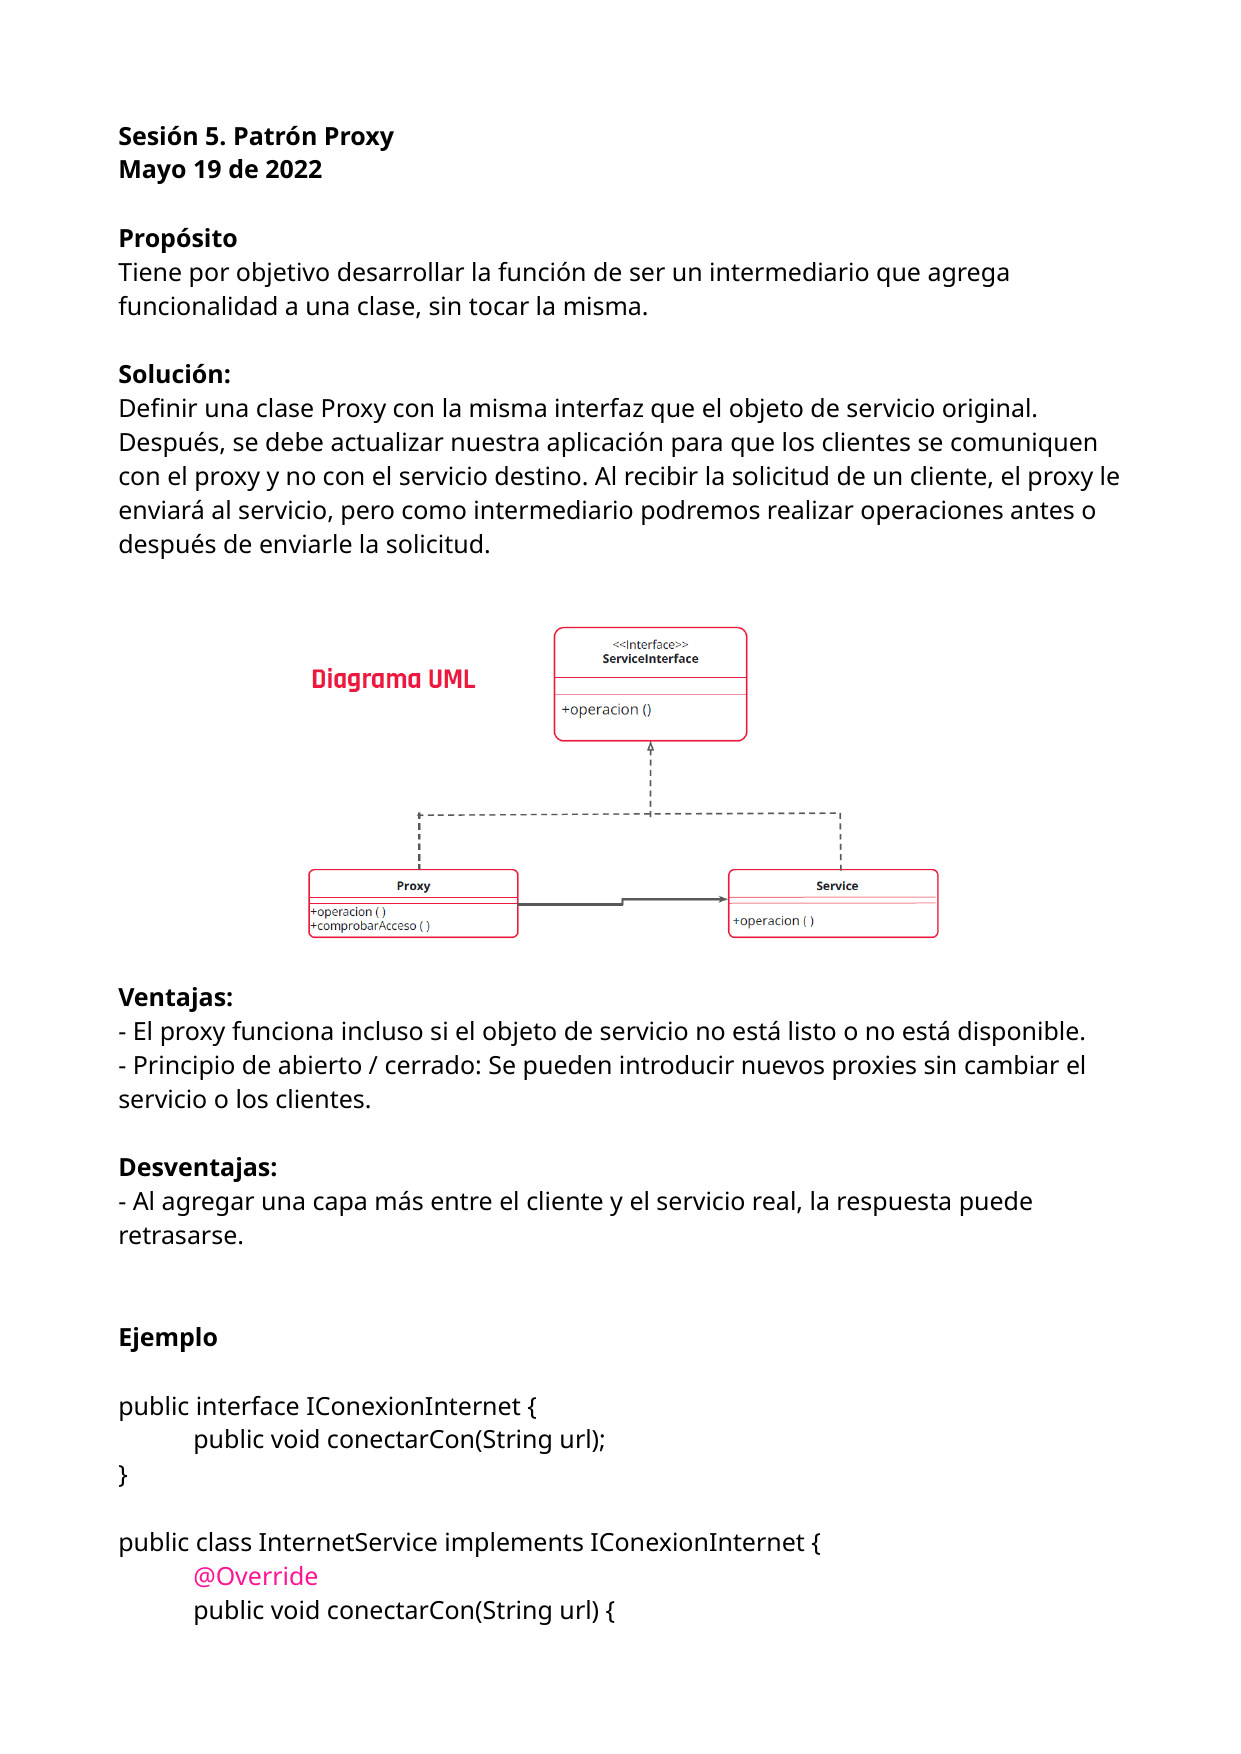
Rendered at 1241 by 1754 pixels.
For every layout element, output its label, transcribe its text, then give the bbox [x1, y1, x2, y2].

picture [295, 618, 945, 944]
text Sesión 5. Patrón Proxy [118, 118, 1122, 152]
text public interface IConexionInternet { [118, 1388, 1122, 1422]
text public void conectarCon(String url) { [118, 1592, 1122, 1627]
text } [118, 1456, 1122, 1490]
text Tiene por objetivo desarrollar la función de ser un intermediario que agrega funcionalidad a una clase, sin tocar la misma. [118, 254, 1122, 322]
text Definir una clase Proxy con la misma interfaz que el objeto de servicio original. Después, se debe actualizar nuestra aplicación para que los clientes se comuniquen con el proxy y no con el servicio destino. Al recibir la solicitud de un cliente, el proxy le enviará al servicio, pero como intermediario podremos realizar operaciones antes o después de enviarle la solicitud. [118, 391, 1122, 561]
text Desventajas: [118, 1150, 1122, 1184]
text - El proxy funciona incluso si el objeto de servicio no está listo o no está disponible. [118, 1013, 1122, 1047]
text public class InternetService implements IConexionInternet { [118, 1524, 1122, 1558]
text Propósito [118, 220, 1122, 254]
text public void conectarCon(String url); [118, 1422, 1122, 1456]
text @Override [118, 1558, 1122, 1592]
text Mayo 19 de 2022 [118, 152, 1122, 186]
text Solución: [118, 357, 1122, 391]
text - Al agregar una capa más entre el cliente y el servicio real, la respuesta puede retrasarse. [118, 1184, 1122, 1252]
text - Principio de abierto / cerrado: Se pueden introducir nuevos proxies sin cambiar el servicio o los clientes. [118, 1047, 1122, 1116]
text Ventajas: [118, 595, 1122, 1013]
text Ejemplo [118, 1320, 1122, 1354]
